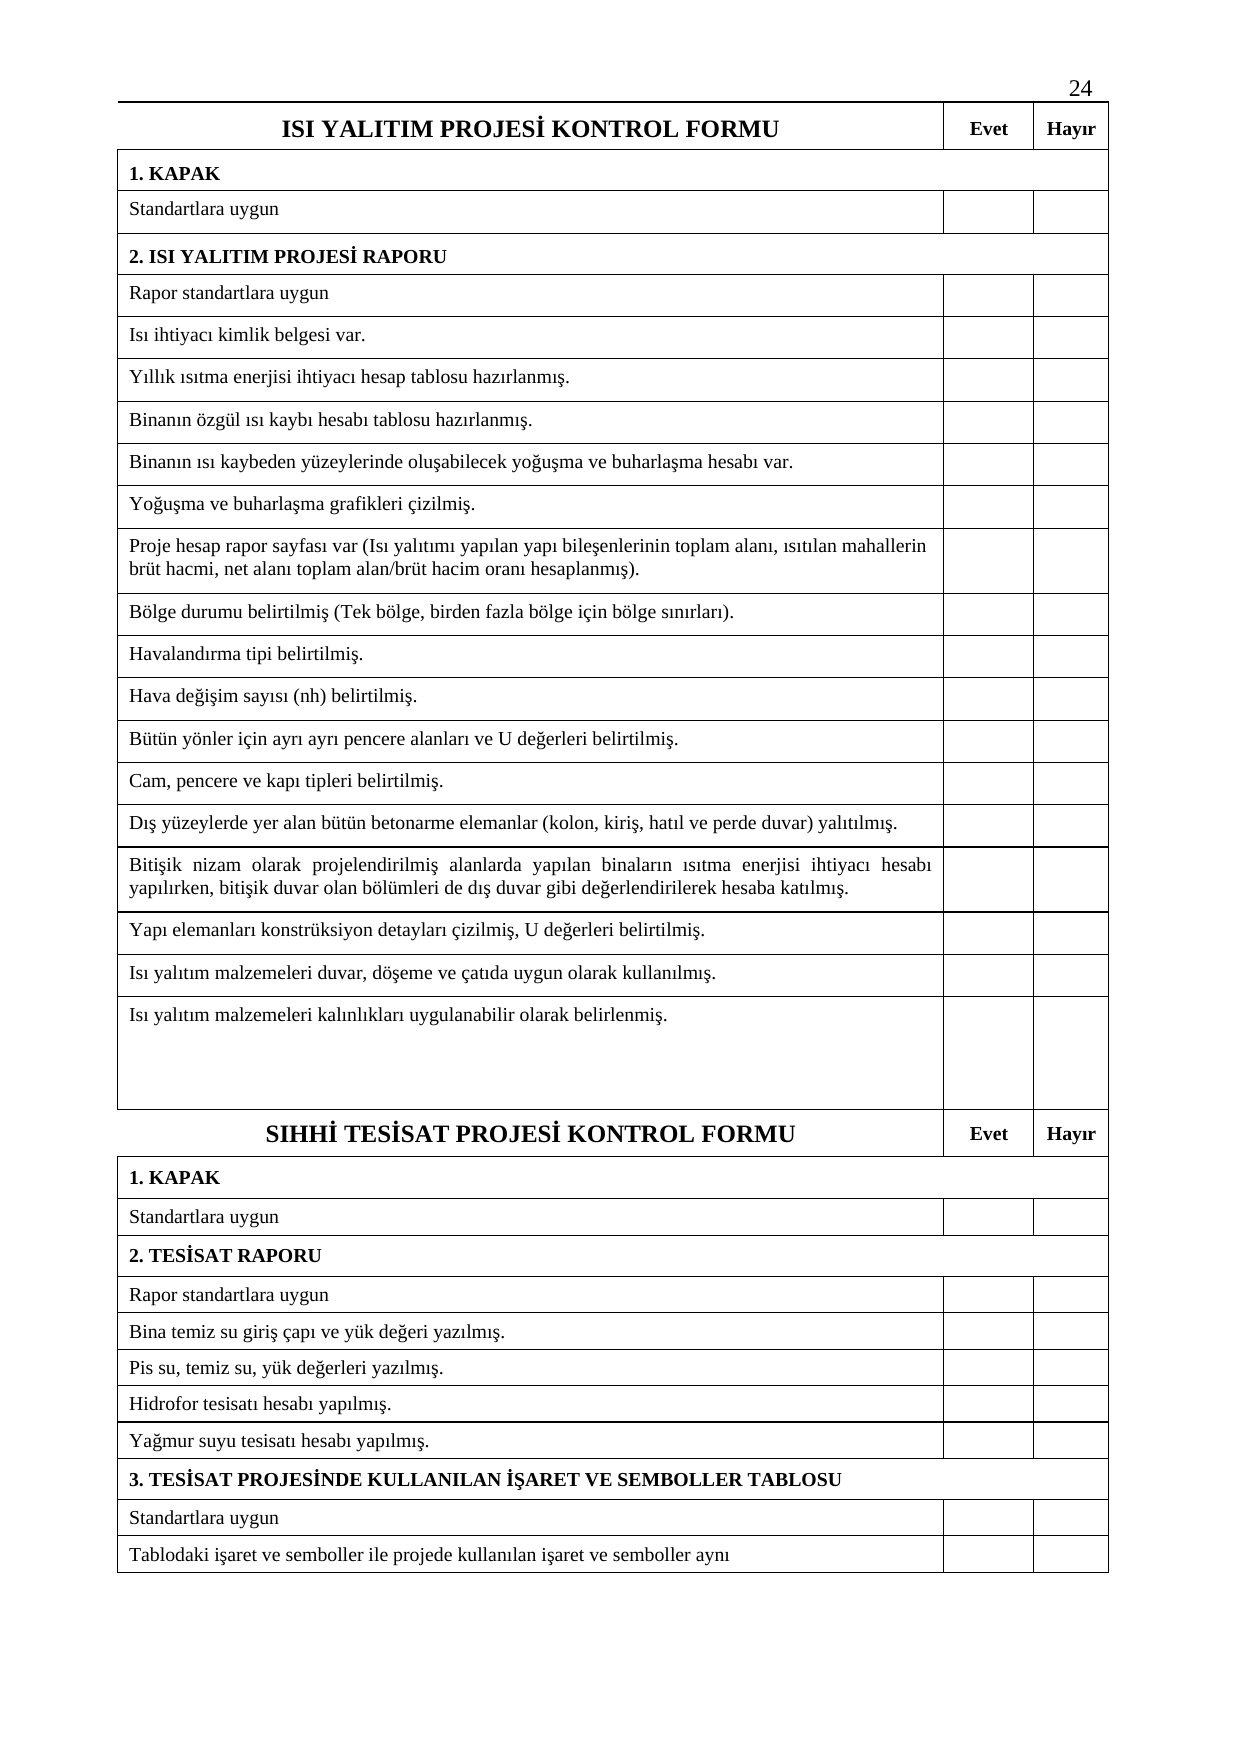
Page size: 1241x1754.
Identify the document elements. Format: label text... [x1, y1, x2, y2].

table_cell [1034, 486, 1108, 527]
table_cell [1034, 529, 1108, 593]
table_cell Yoğuşma ve buharlaşma grafikleri çizilmiş. [118, 486, 943, 527]
table_cell Bütün yönler için ayrı ayrı pencere alanları ve U değerleri belirtilmiş. [118, 721, 943, 762]
table_cell [1034, 191, 1108, 232]
table_cell SIHHİ TESİSAT PROJESİ KONTROL FORMU [118, 1110, 943, 1156]
table_cell [1034, 721, 1108, 762]
table_cell [1034, 594, 1108, 635]
table_cell [944, 486, 1033, 527]
table_cell Hava değişim sayısı (nh) belirtilmiş. [118, 678, 943, 719]
table_cell [944, 848, 1033, 911]
table_cell [1034, 805, 1108, 846]
table_cell 2. TESİSAT RAPORU [118, 1236, 1108, 1276]
table_cell Isı ihtiyacı kimlik belgesi var. [118, 317, 943, 358]
table_cell Bina temiz su giriş çapı ve yük değeri yazılmış. [118, 1313, 943, 1349]
table_cell [1034, 955, 1108, 996]
table_cell Havalandırma tipi belirtilmiş. [118, 636, 943, 677]
table_cell [944, 678, 1033, 719]
table_cell ISI YALITIM PROJESİ KONTROL FORMU [118, 103, 943, 149]
table_cell [944, 955, 1033, 996]
table_cell Standartlara uygun [118, 191, 943, 232]
table_cell [944, 402, 1033, 443]
table_cell Hayır [1034, 103, 1108, 149]
table_cell [944, 1350, 1033, 1385]
table_cell 1. KAPAK [118, 150, 1108, 190]
table_cell [1034, 1277, 1108, 1312]
table_cell Standartlara uygun [118, 1500, 943, 1535]
table_cell Isı yalıtım malzemeleri kalınlıkları uygulanabilir olarak belirlenmiş. [118, 997, 943, 1109]
table_cell [1034, 444, 1108, 485]
table_cell [1034, 913, 1108, 954]
table_cell 3. TESİSAT PROJESİNDE KULLANILAN İŞARET VE SEMBOLLER TABLOSU [118, 1459, 1108, 1499]
table_cell [1034, 763, 1108, 804]
table_cell [944, 359, 1033, 401]
table_cell [1034, 317, 1108, 358]
table_cell 2. ISI YALITIM PROJESİ RAPORU [118, 234, 1108, 274]
table_cell [944, 275, 1033, 316]
table_cell [1034, 678, 1108, 719]
table_cell [944, 805, 1033, 846]
table_cell [1034, 1500, 1108, 1535]
table_cell [944, 636, 1033, 677]
table_cell [944, 913, 1033, 954]
table_cell Isı yalıtım malzemeleri duvar, döşeme ve çatıda uygun olarak kullanılmış. [118, 955, 943, 996]
table_cell [1034, 1350, 1108, 1385]
table_cell Rapor standartlara uygun [118, 275, 943, 316]
table_cell [1034, 1386, 1108, 1421]
table_cell [944, 1423, 1033, 1458]
table_cell Cam, pencere ve kapı tipleri belirtilmiş. [118, 763, 943, 804]
table_cell Binanın özgül ısı kaybı hesabı tablosu hazırlanmış. [118, 402, 943, 443]
table_cell Tablodaki işaret ve semboller ile projede kullanılan işaret ve semboller aynı [118, 1536, 943, 1572]
table_cell [1034, 275, 1108, 316]
table_cell [944, 1313, 1033, 1349]
table_cell [944, 763, 1033, 804]
table_cell [944, 594, 1033, 635]
table_cell 1. KAPAK [118, 1157, 1108, 1198]
table_cell [944, 1500, 1033, 1535]
table_cell [944, 444, 1033, 485]
table_cell [1034, 1536, 1108, 1572]
table_cell [1034, 402, 1108, 443]
table_cell [1034, 997, 1108, 1109]
table_cell [944, 721, 1033, 762]
table_cell [944, 1386, 1033, 1421]
table_cell Standartlara uygun [118, 1199, 943, 1234]
table_cell Evet [944, 103, 1033, 149]
table_cell Proje hesap rapor sayfası var (Isı yalıtımı yapılan yapı bileşenlerinin toplam alanı, ısıtılan mahallerin brüt hacmi, net alanı toplam alan/brüt hacim oranı hesaplanmış). [118, 529, 943, 593]
table_cell [1034, 848, 1108, 911]
table_cell [1034, 1313, 1108, 1349]
table_cell Evet [944, 1110, 1033, 1156]
table_cell Yıllık ısıtma enerjisi ihtiyacı hesap tablosu hazırlanmış. [118, 359, 943, 401]
table_cell [944, 1536, 1033, 1572]
table_cell Yapı elemanları konstrüksiyon detayları çizilmiş, U değerleri belirtilmiş. [118, 913, 943, 954]
table_cell [1034, 636, 1108, 677]
table_cell Binanın ısı kaybeden yüzeylerinde oluşabilecek yoğuşma ve buharlaşma hesabı var. [118, 444, 943, 485]
table_cell Pis su, temiz su, yük değerleri yazılmış. [118, 1350, 943, 1385]
table_cell [1034, 1423, 1108, 1458]
table_cell [1034, 1199, 1108, 1234]
table_cell Bölge durumu belirtilmiş (Tek bölge, birden fazla bölge için bölge sınırları). [118, 594, 943, 635]
table_cell [944, 529, 1033, 593]
table_cell Rapor standartlara uygun [118, 1277, 943, 1312]
table_cell [944, 1199, 1033, 1234]
table_cell Dış yüzeylerde yer alan bütün betonarme elemanlar (kolon, kiriş, hatıl ve perde duvar) yalıtılmış. [118, 805, 943, 846]
table_cell Hayır [1034, 1110, 1108, 1156]
table_cell Bitişik nizam olarak projelendirilmiş alanlarda yapılan binaların ısıtma enerjisi ihtiyacı hesabı yapılırken, bitişik duvar olan bölümleri de dış duvar gibi değerlendirilerek hesaba katılmış. [118, 848, 943, 911]
table_cell [944, 997, 1033, 1109]
table_cell [944, 317, 1033, 358]
table_cell [944, 191, 1033, 232]
table_cell [944, 1277, 1033, 1312]
table_cell [1034, 359, 1108, 401]
table_cell Yağmur suyu tesisatı hesabı yapılmış. [118, 1423, 943, 1458]
table_cell Hidrofor tesisatı hesabı yapılmış. [118, 1386, 943, 1421]
